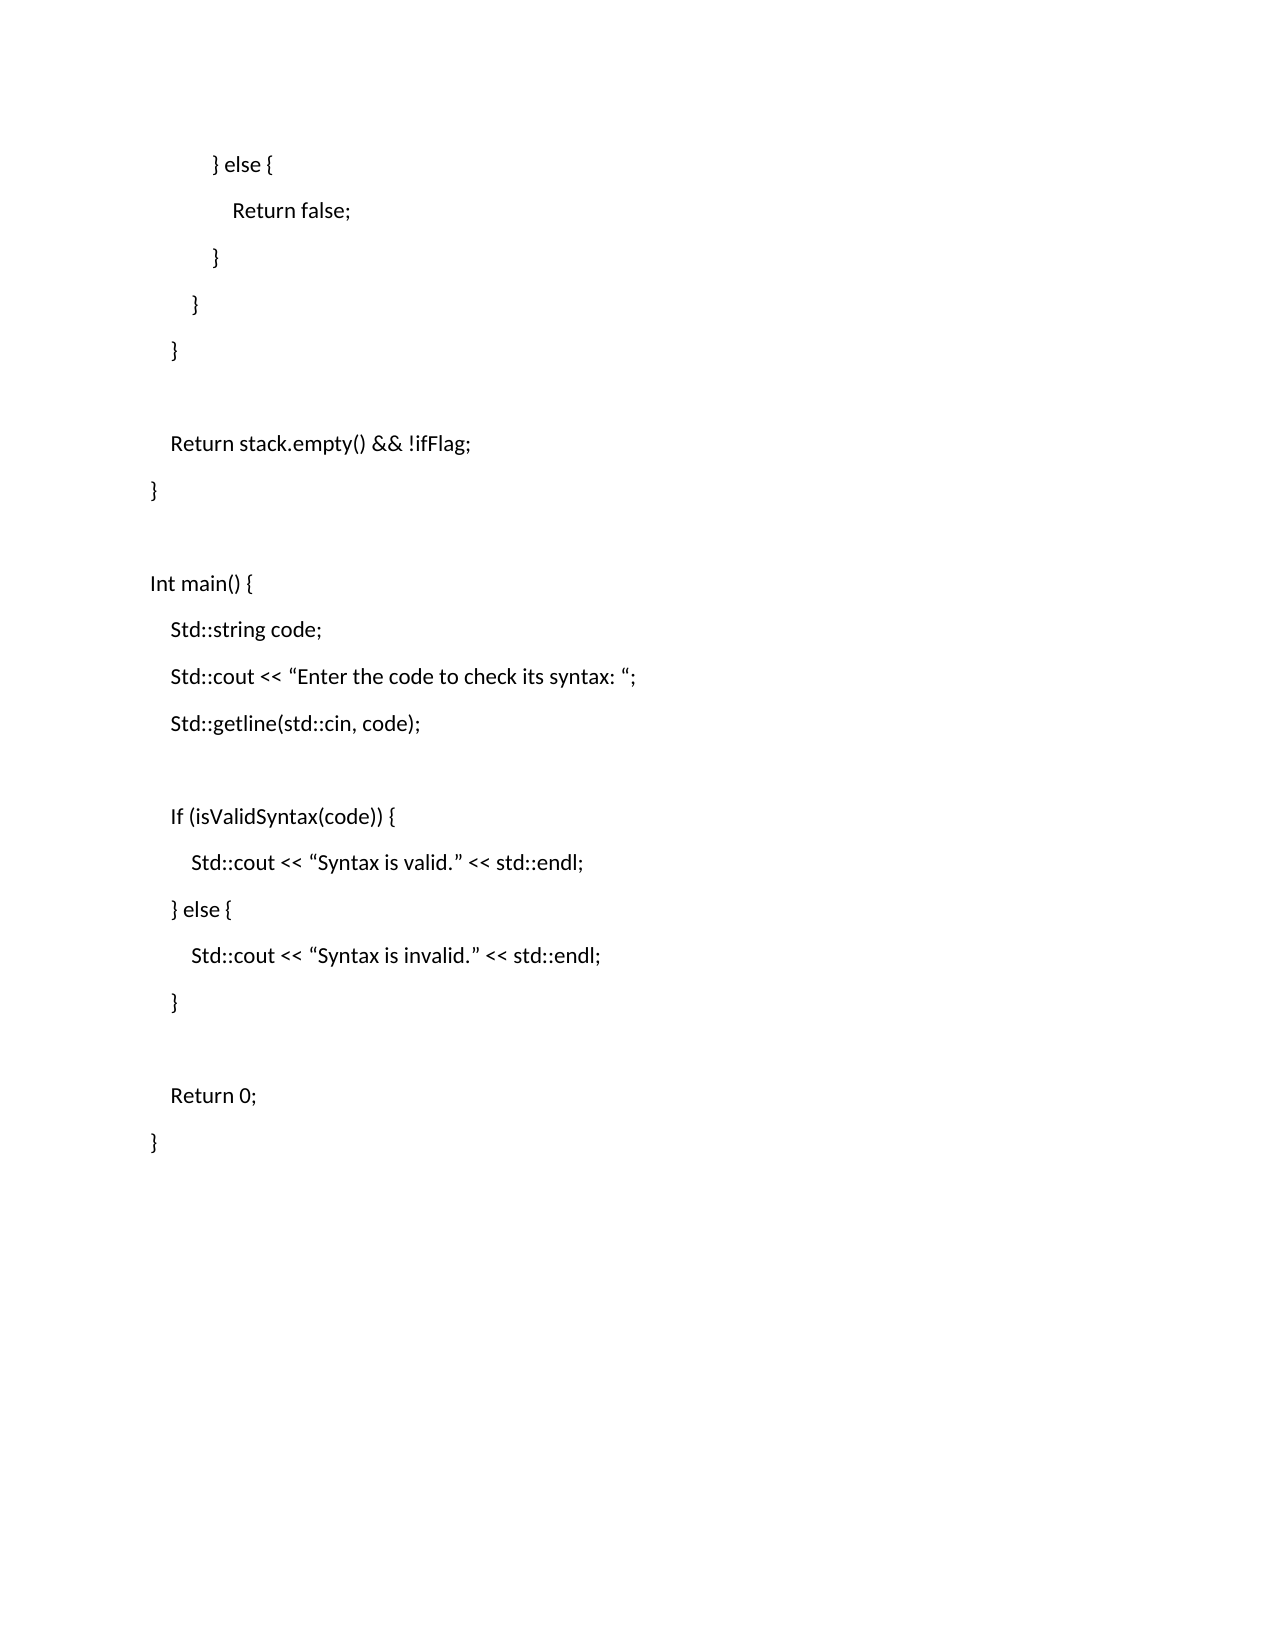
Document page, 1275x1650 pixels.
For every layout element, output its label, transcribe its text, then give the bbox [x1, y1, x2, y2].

text Std::cout << “Syntax is valid.” << std::endl; [150, 848, 1125, 876]
text } [150, 476, 1125, 504]
text } [150, 336, 1125, 364]
text } else { [150, 895, 1125, 923]
text If (isValidSyntax(code)) { [150, 802, 1125, 830]
text } else { [150, 150, 1125, 178]
text Std::getline(std::cin, code); [150, 709, 1125, 737]
text } [150, 290, 1125, 318]
text Std::string code; [150, 616, 1125, 644]
text Return stack.empty() && !ifFlag; [150, 429, 1125, 457]
text Std::cout << “Syntax is invalid.” << std::endl; [150, 942, 1125, 969]
text } [150, 1128, 1125, 1156]
text } [150, 243, 1125, 271]
text Std::cout << “Enter the code to check its syntax: “; [150, 662, 1125, 690]
text Int main() { [150, 569, 1125, 597]
text } [150, 988, 1125, 1016]
text Return 0; [150, 1081, 1125, 1109]
text Return false; [150, 197, 1125, 224]
